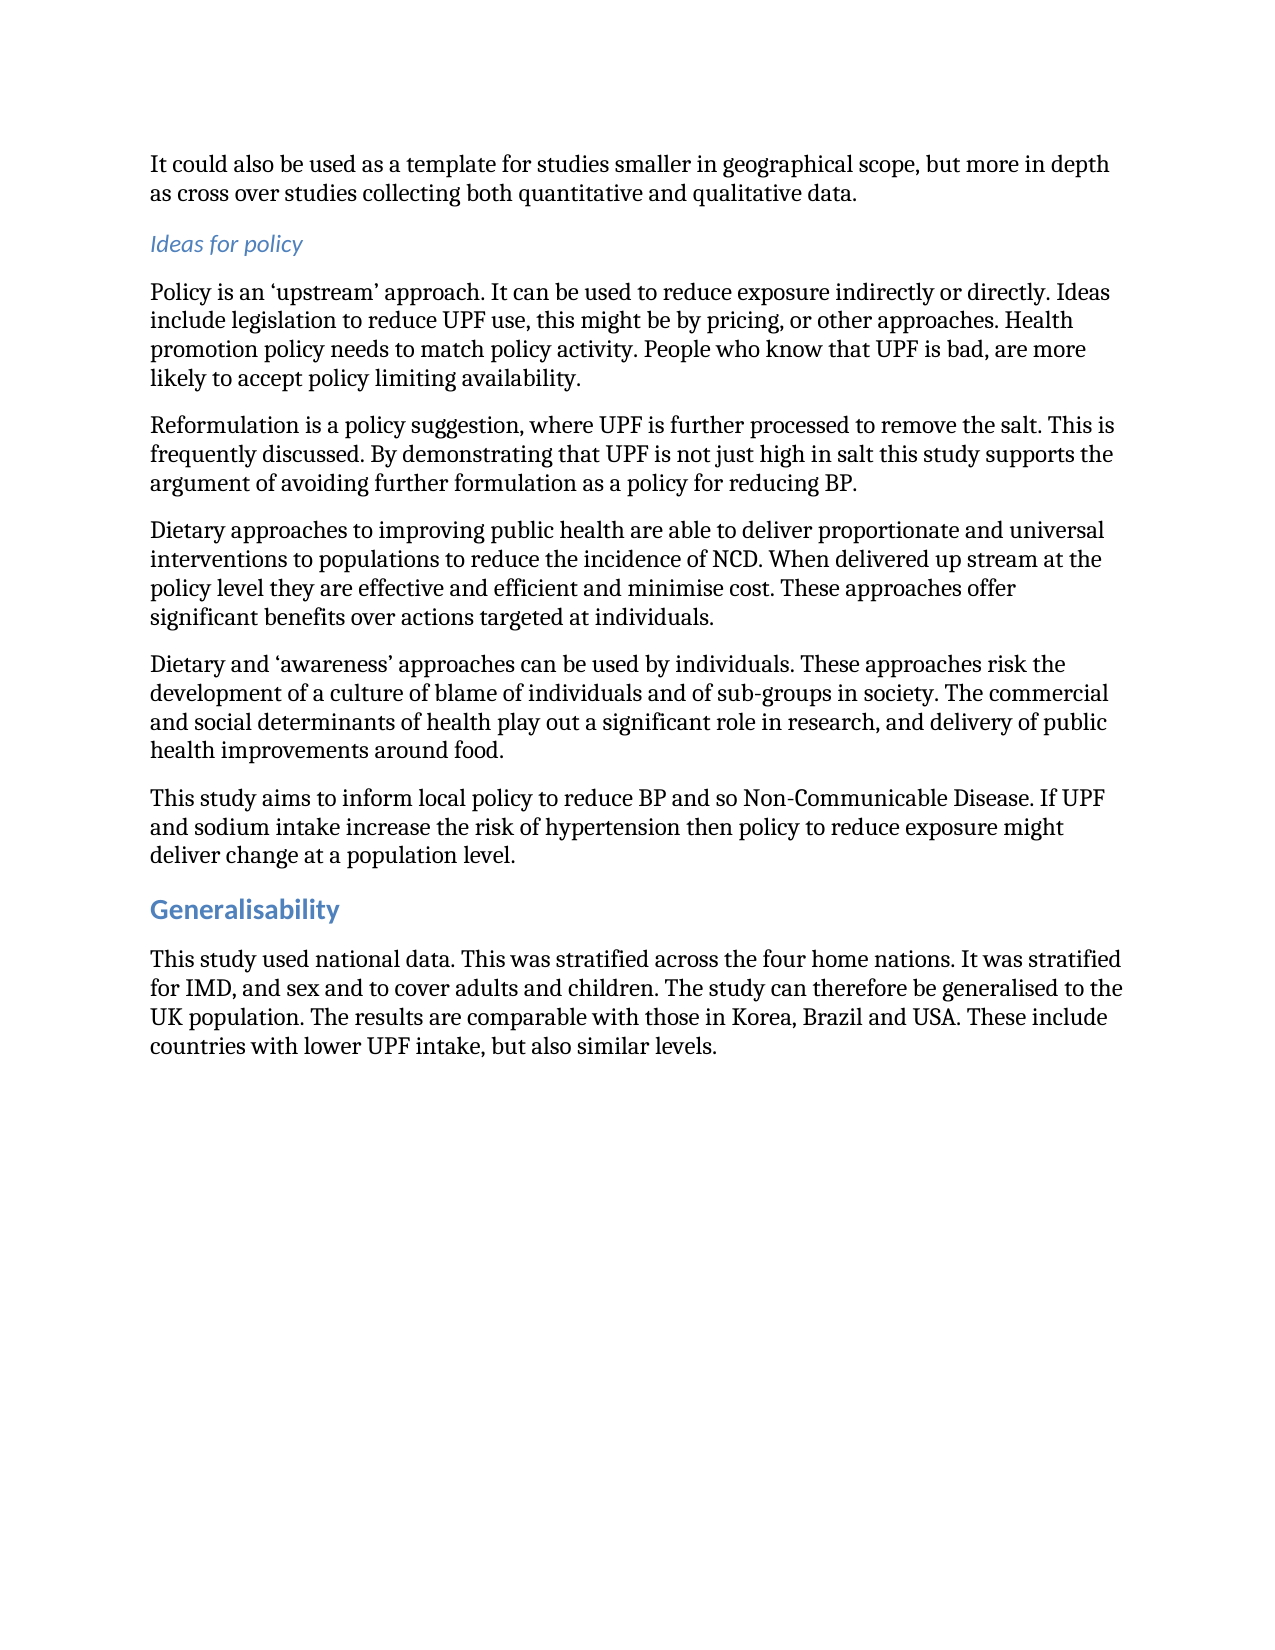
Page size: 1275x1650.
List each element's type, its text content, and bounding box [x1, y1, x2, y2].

text This study aims to inform local policy to reduce BP and so Non-Communicable Disease. If UPF and sodium intake increase the risk of hypertension then policy to reduce exposure might deliver change at a population level. [150, 784, 1125, 870]
text This study used national data. This was stratified across the four home nations. It was stratified for IMD, and sex and to cover adults and children. The study can therefore be generalised to the UK population. The results are comparable with those in Korea, Brazil and USA. These include countries with lower UPF intake, but also similar levels. [150, 945, 1125, 1060]
text Dietary and ‘awareness’ approaches can be used by individuals. These approaches risk the development of a culture of blame of individuals and of sub-groups in society. The commercial and social determinants of health play out a significant role in research, and delivery of public health improvements around food. [150, 650, 1125, 765]
subtitle Ideas for policy [150, 228, 1125, 259]
subtitle Generalisability [150, 891, 1125, 927]
text Policy is an ‘upstream’ approach. It can be used to reduce exposure indirectly or directly. Ideas include legislation to reduce UPF use, this might be by pricing, or other approaches. Health promotion policy needs to match policy activity. People who know that UPF is bad, are more likely to accept policy limiting availability. [150, 278, 1125, 393]
text Reformulation is a policy suggestion, where UPF is further processed to remove the salt. This is frequently discussed. By demonstrating that UPF is not just high in salt this study supports the argument of avoiding further formulation as a policy for reducing BP. [150, 411, 1125, 498]
text It could also be used as a template for studies smaller in geographical scope, but more in depth as cross over studies collecting both quantitative and qualitative data. [150, 150, 1125, 207]
text Dietary approaches to improving public health are able to deliver proportionate and universal interventions to populations to reduce the incidence of NCD. When delivered up stream at the policy level they are effective and efficient and minimise cost. These approaches offer significant benefits over actions targeted at individuals. [150, 516, 1125, 631]
